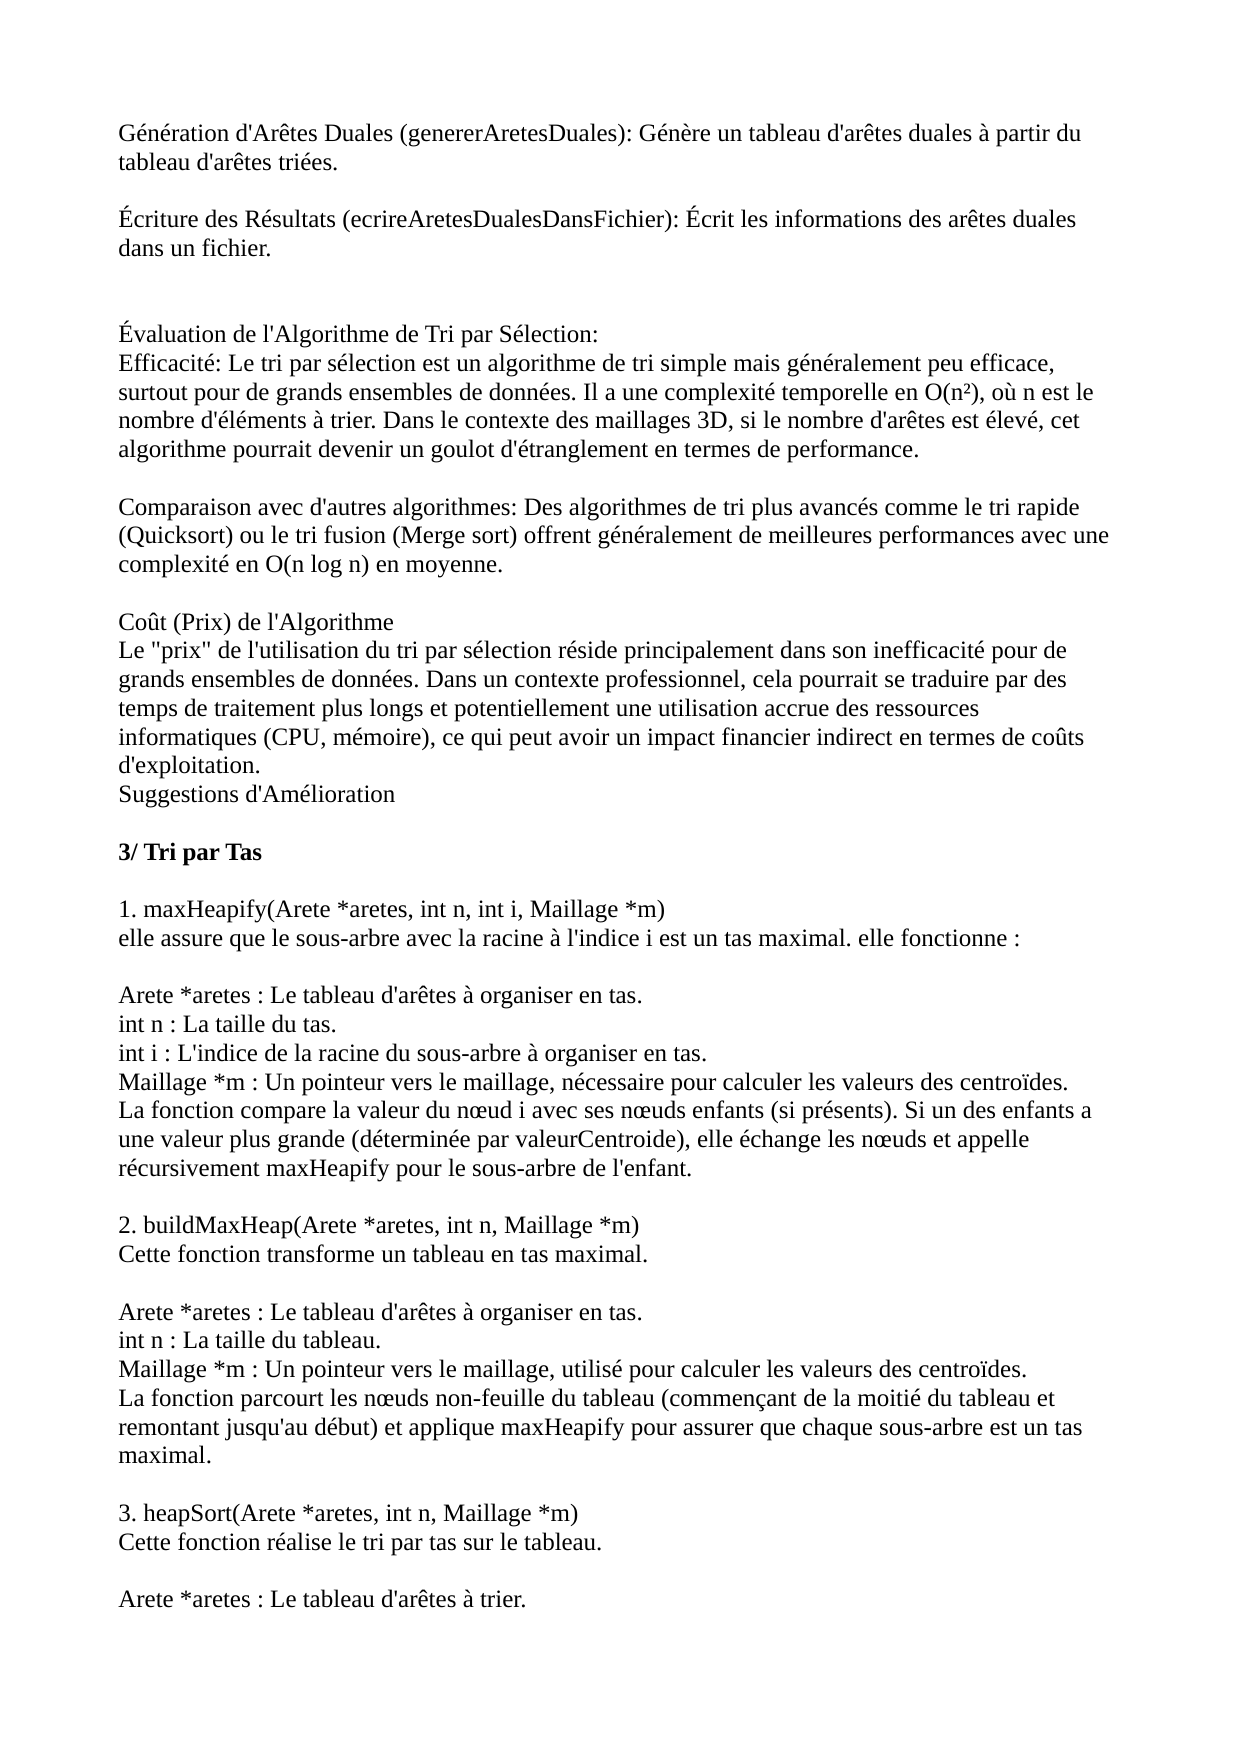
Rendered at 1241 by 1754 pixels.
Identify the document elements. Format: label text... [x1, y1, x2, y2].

text int i : L'indice de la racine du sous-arbre à organiser en tas. [118, 1038, 1122, 1067]
text La fonction compare la valeur du nœud i avec ses nœuds enfants (si présents). Si un des enfants a une valeur plus grande (déterminée par valeurCentroide), elle échange les nœuds et appelle récursivement maxHeapify pour le sous-arbre de l'enfant. [118, 1096, 1122, 1182]
text Écriture des Résultats (ecrireAretesDualesDansFichier): Écrit les informations des arêtes duales dans un fichier. [118, 204, 1122, 262]
text Efficacité: Le tri par sélection est un algorithme de tri simple mais généralement peu efficace, surtout pour de grands ensembles de données. Il a une complexité temporelle en O(n²), où n est le nombre d'éléments à trier. Dans le contexte des maillages 3D, si le nombre d'arêtes est élevé, cet algorithme pourrait devenir un goulot d'étranglement en termes de performance. [118, 348, 1122, 463]
text Maillage *m : Un pointeur vers le maillage, nécessaire pour calculer les valeurs des centroïdes. [118, 1067, 1122, 1096]
text Cette fonction réalise le tri par tas sur le tableau. [118, 1527, 1122, 1556]
text Le "prix" de l'utilisation du tri par sélection réside principalement dans son inefficacité pour de grands ensembles de données. Dans un contexte professionnel, cela pourrait se traduire par des temps de traitement plus longs et potentiellement une utilisation accrue des ressources informatiques (CPU, mémoire), ce qui peut avoir un impact financier indirect en termes de coûts d'exploitation. [118, 636, 1122, 779]
text Suggestions d'Amélioration [118, 779, 1122, 808]
text Évaluation de l'Algorithme de Tri par Sélection: [118, 319, 1122, 348]
text int n : La taille du tas. [118, 1009, 1122, 1038]
text Maillage *m : Un pointeur vers le maillage, utilisé pour calculer les valeurs des centroïdes. [118, 1354, 1122, 1383]
text Arete *aretes : Le tableau d'arêtes à organiser en tas. [118, 1297, 1122, 1326]
text int n : La taille du tableau. [118, 1326, 1122, 1354]
text La fonction parcourt les nœuds non-feuille du tableau (commençant de la moitié du tableau et remontant jusqu'au début) et applique maxHeapify pour assurer que chaque sous-arbre est un tas maximal. [118, 1383, 1122, 1469]
text Comparaison avec d'autres algorithmes: Des algorithmes de tri plus avancés comme le tri rapide (Quicksort) ou le tri fusion (Merge sort) offrent généralement de meilleures performances avec une complexité en O(n log n) en moyenne. [118, 492, 1122, 578]
text elle assure que le sous-arbre avec la racine à l'indice i est un tas maximal. elle fonctionne : [118, 923, 1122, 952]
text 3/ Tri par Tas [118, 837, 1122, 866]
text Coût (Prix) de l'Algorithme [118, 607, 1122, 636]
text Génération d'Arêtes Duales (genererAretesDuales): Génère un tableau d'arêtes duales à partir du tableau d'arêtes triées. [118, 118, 1122, 176]
text Arete *aretes : Le tableau d'arêtes à trier. [118, 1584, 1122, 1613]
text 1. maxHeapify(Arete *aretes, int n, int i, Maillage *m) [118, 894, 1122, 923]
text 2. buildMaxHeap(Arete *aretes, int n, Maillage *m) [118, 1211, 1122, 1239]
text 3. heapSort(Arete *aretes, int n, Maillage *m) [118, 1498, 1122, 1527]
text Arete *aretes : Le tableau d'arêtes à organiser en tas. [118, 981, 1122, 1009]
text Cette fonction transforme un tableau en tas maximal. [118, 1239, 1122, 1268]
